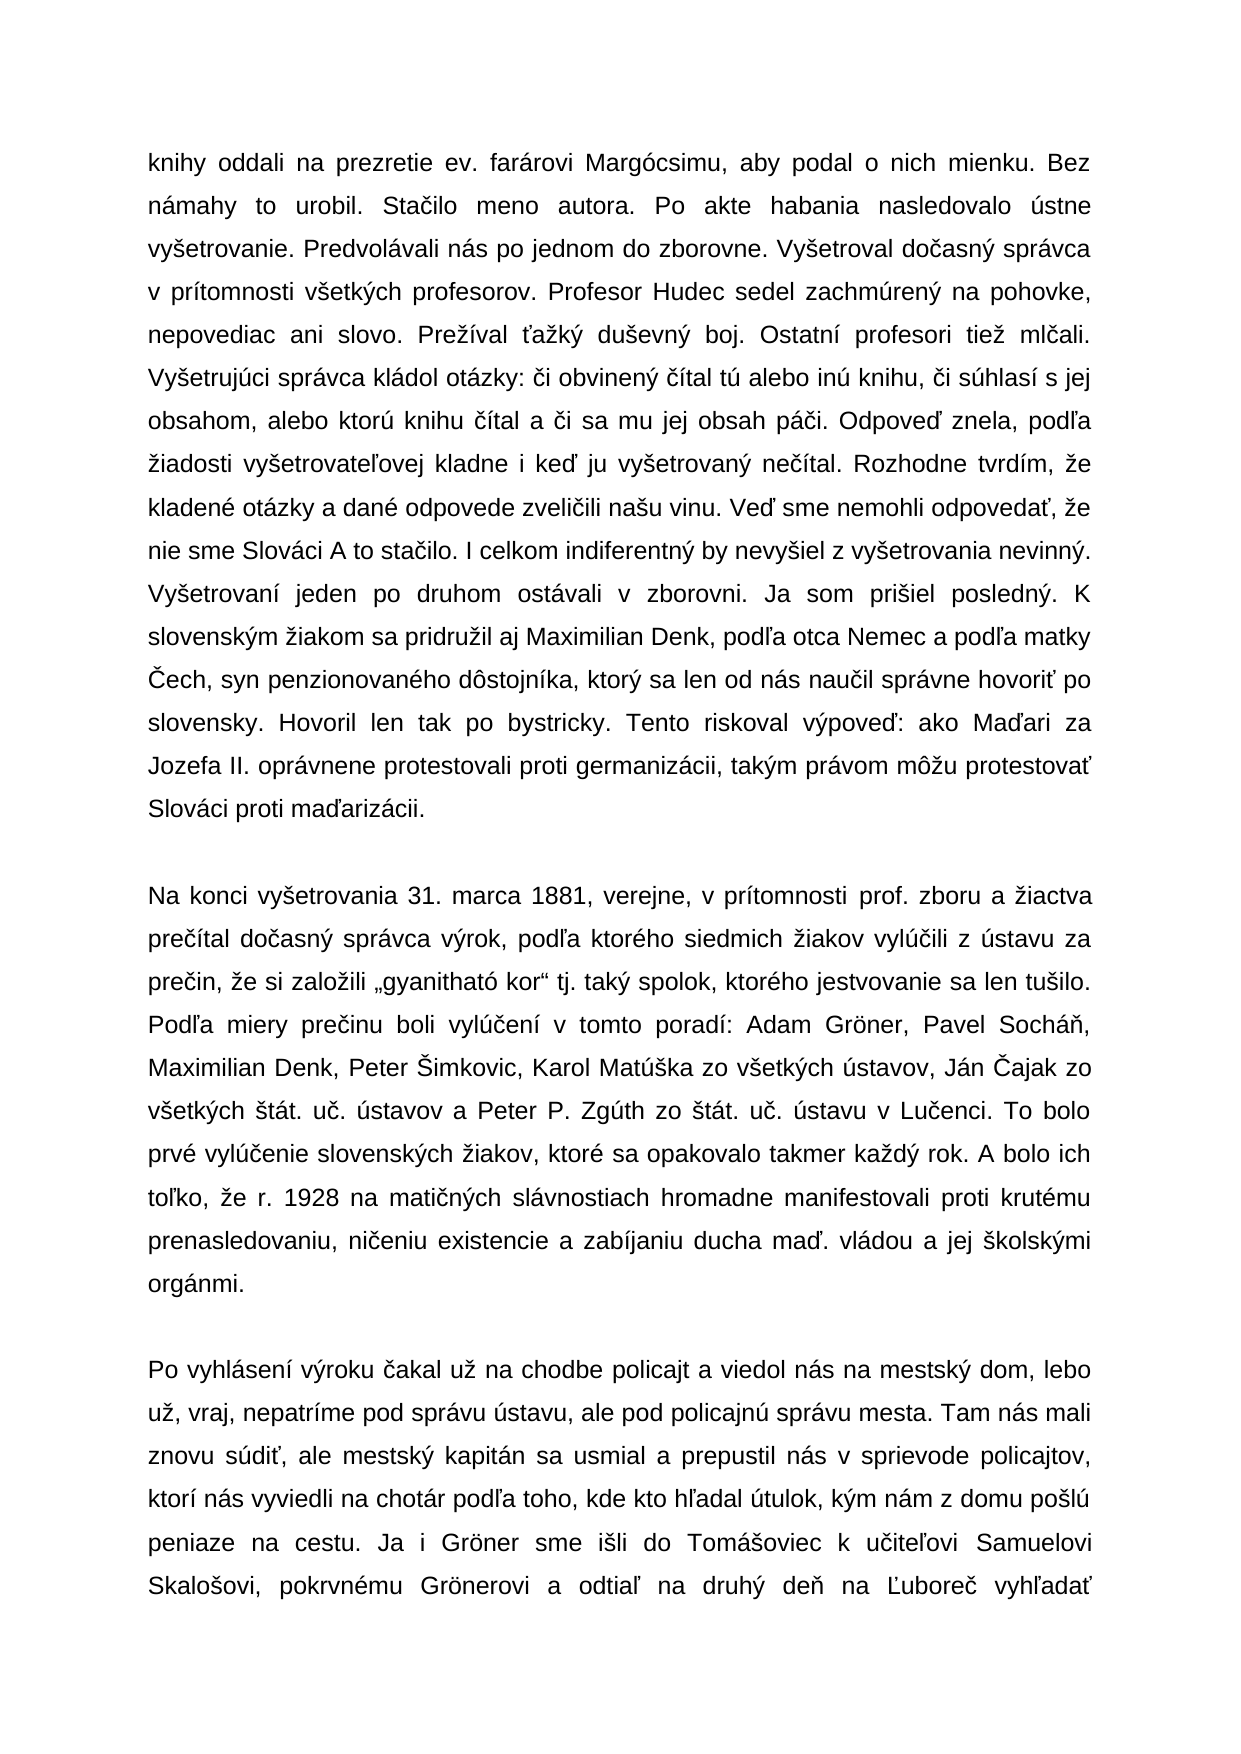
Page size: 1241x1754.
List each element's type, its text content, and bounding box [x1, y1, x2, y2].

text knihy oddali na prezretie ev. farárovi Margócsimu, aby podal o nich mienku. Bez námahy to urobil. Stačilo meno autora. Po akte habania nasledovalo ústne vyšetrovanie. Predvolávali nás po jednom do zborovne. Vyšetroval dočasný správca v prítomnosti všetkých profesorov. Profesor Hudec sedel zachmúrený na pohovke, nepovediac ani slovo. Prežíval ťažký duševný boj. Ostatní profesori tiež mlčali. Vyšetrujúci správca kládol otázky: či obvinený čítal tú alebo inú knihu, či súhlasí s jej obsahom, alebo ktorú knihu čítal a či sa mu jej obsah páči. Odpoveď znela, podľa žiadosti vyšetrovateľovej kladne i keď ju vyšetrovaný nečítal. Rozhodne tvrdím, že kladené otázky a dané odpovede zveličili našu vinu. Veď sme nemohli odpovedať, že nie sme Slováci A to stačilo. I celkom indiferentný by nevyšiel z vyšetrovania nevinný. Vyšetrovaní jeden po druhom ostávali v zborovni. Ja som prišiel posledný. K slovenským žiakom sa pridružil aj Maximilian Denk, podľa otca Nemec a podľa matky Čech, syn penzionovaného dôstojníka, ktorý sa len od nás naučil správne hovoriť po slovensky. Hovoril len tak po bystricky. Tento riskoval výpoveď: ako Maďari za Jozefa II. oprávnene protestovali proti germanizácii, takým právom môžu protestovať Slováci proti maďarizácii. [148, 148, 1093, 823]
text Na konci vyšetrovania 31. marca 1881, verejne, v prítomnosti prof. zboru a žiactva prečítal dočasný správca výrok, podľa ktorého siedmich žiakov vylúčili z ústavu za prečin, že si založili „gyanitható kor“ tj. taký spolok, ktorého jestvovanie sa len tušilo. Podľa miery prečinu boli vylúčení v tomto poradí: Adam Gröner, Pavel Socháň, Maximilian Denk, Peter Šimkovic, Karol Matúška zo všetkých ústavov, Ján Čajak zo všetkých štát. uč. ústavov a Peter P. Zgúth zo štát. uč. ústavu v Lučenci. To bolo prvé vylúčenie slovenských žiakov, ktoré sa opakovalo takmer každý rok. A bolo ich toľko, že r. 1928 na matičných slávnostiach hromadne manifestovali proti krutému prenasledovaniu, ničeniu existencie a zabíjaniu ducha maď. vládou a jej školskými orgánmi. [148, 881, 1093, 1298]
text Po vyhlásení výroku čakal už na chodbe policajt a viedol nás na mestský dom, lebo už, vraj, nepatríme pod správu ústavu, ale pod policajnú správu mesta. Tam nás mali znovu súdiť, ale mestský kapitán sa usmial a prepustil nás v sprievode policajtov, ktorí nás vyviedli na chotár podľa toho, kde kto hľadal útulok, kým nám z domu pošlú peniaze na cestu. Ja i Gröner sme išli do Tomášoviec k učiteľovi Samuelovi Skalošovi, pokrvnému Grönerovi a odtiaľ na druhý deň na Ľuboreč vyhľadať [148, 1355, 1093, 1599]
